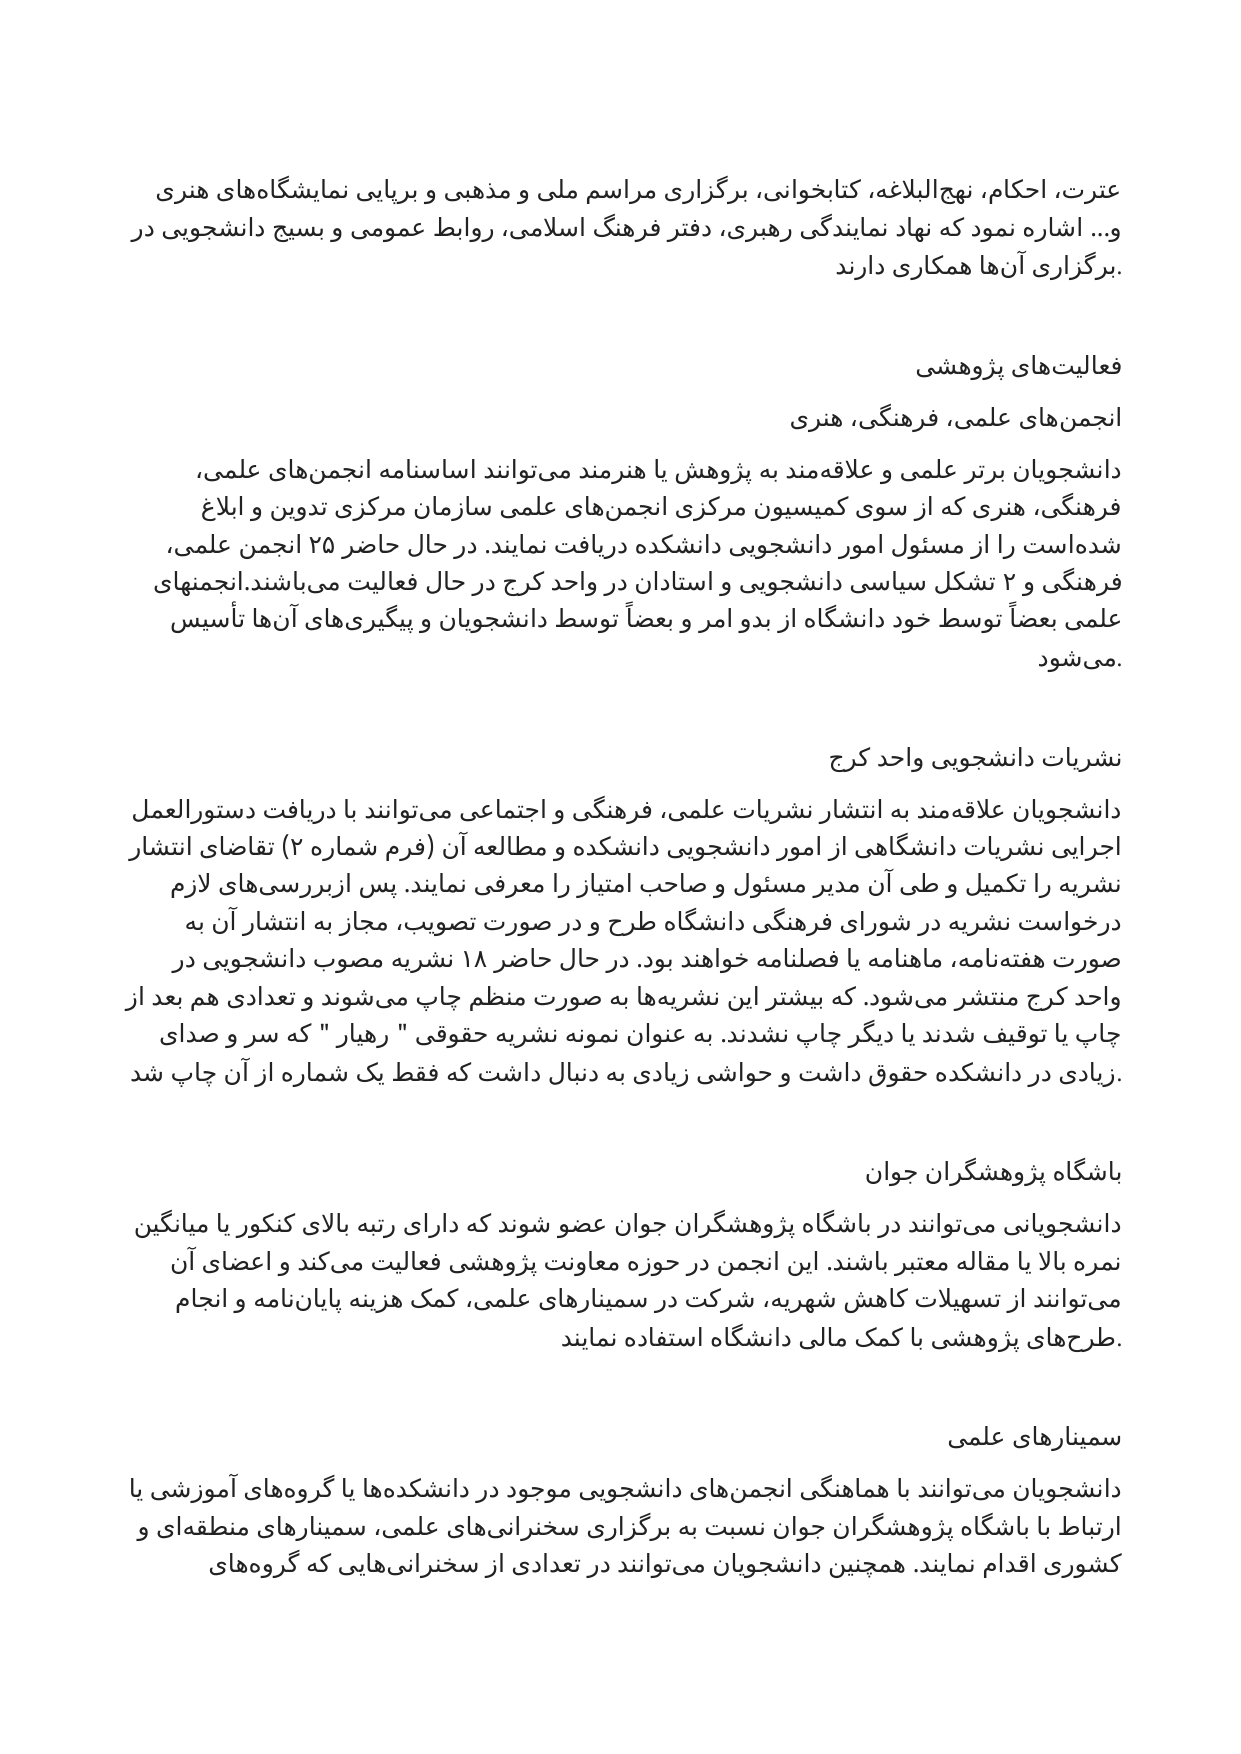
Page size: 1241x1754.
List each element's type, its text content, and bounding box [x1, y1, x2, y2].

text فعالیت‌های پژوهشی [118, 352, 1122, 384]
text انجمن‌های علمی، فرهنگی، هنری [118, 404, 1122, 437]
text نشریات دانشجویی واحد کرج [118, 744, 1122, 776]
text دانشجویان می‌توانند با هماهنگی انجمن‌های دانشجویی موجود در دانشکده‌ها یا گروه‌های آموزشی یا ارتباط با باشگاه پژوهشگران جوان نسبت به برگزاری سخنرانی‌های علمی، سمینارهای منطقه‌ای و کشوری اقدام نمایند. همچنین دانشجویان می‌توانند در تعدادی از سخنرانی‌هایی که گروه‌های آموزشی برگزار می‌نمایند شرکت کنند. این سمینارها با هماهنگی حوزه معاونت پژوهشی دانشگاه انجام می‌پذیرد. [118, 1475, 1122, 1583]
text باشگاه پژوهشگران جوان [118, 1158, 1122, 1191]
text دانشجویان علاقه‌مند به انتشار نشریات علمی، فرهنگی و اجتماعی می‌توانند با دریافت دستورالعمل اجرایی نشریات دانشگاهی از امور دانشجویی دانشکده و مطالعه آن (فرم شماره ۲) تقاضای انتشار نشریه را تکمیل و طی آن مدیر مسئول و صاحب امتیاز را معرفی نمایند. پس ازبررسی‌های لازم درخواست نشریه در شورای فرهنگی دانشگاه طرح و در صورت تصویب، مجاز به انتشار آن به صورت هفته‌نامه، ماهنامه یا فصلنامه خواهند بود. در حال حاضر ۱۸ نشریه مصوب دانشجویی در واحد کرج منتشر می‌شود. که بیشتر این نشریه‌ها به صورت منظم چاپ می‌شوند و تعدادی هم بعد از چاپ یا توقیف شدند یا دیگر چاپ نشدند. به عنوان نمونه نشریه حقوقی " رهیار " که سر و صدای زیادی در دانشکده حقوق داشت و حواشی زیادی به دنبال داشت که فقط یک شماره از آن چاپ شد. [118, 796, 1122, 1091]
text دانشجویان برتر علمی و علاقه‌مند به پژوهش یا هنرمند می‌توانند اساسنامه انجمن‌های علمی، فرهنگی، هنری که از سوی کمیسیون مرکزی انجمن‌های علمی سازمان مرکزی تدوین و ابلاغ شده‌است را از مسئول امور دانشجویی دانشکده دریافت نمایند. در حال حاضر ۲۵ انجمن علمی، فرهنگی و ۲ تشکل سیاسی دانشجویی و استادان در واحد کرج در حال فعالیت می‌باشند.انجمنهای علمی بعضاً توسط خود دانشگاه از بدو امر و بعضاً توسط دانشجویان و پیگیری‌های آن‌ها تأسیس می‌شود. [118, 456, 1122, 677]
text دانشجویانی می‌توانند در باشگاه پژوهشگران جوان عضو شوند که دارای رتبه بالای کنکور یا میانگین نمره بالا یا مقاله معتبر باشند. این انجمن در حوزه معاونت پژوهشی فعالیت می‌کند و اعضای آن می‌توانند از تسهیلات کاهش شهریه، شرکت در سمینارهای علمی، کمک هزینه پایان‌نامه و انجام طرح‌های پژوهشی با کمک مالی دانشگاه استفاده نمایند. [118, 1210, 1122, 1356]
text سمینارهای علمی [118, 1423, 1122, 1456]
text از امور فوق‌برنامه واحد کرج می‌توان اعزام دانشجویان به اردوهای سیاحتی، زیارتی، اعزام دانشجویان به حج عمره، برگزاری مراسم جشن ازدواج دانشجویی، برگزاری مسابقات قرآن و عترت، احکام، نهج‌البلاغه، کتابخوانی، برگزاری مراسم ملی و مذهبی و برپایی نمایشگاه‌های هنری و... اشاره نمود که نهاد نمایندگی رهبری، دفتر فرهنگ اسلامی، روابط عمومی و بسیج دانشجویی در برگزاری آن‌ها همکاری دارند. [118, 176, 1122, 285]
